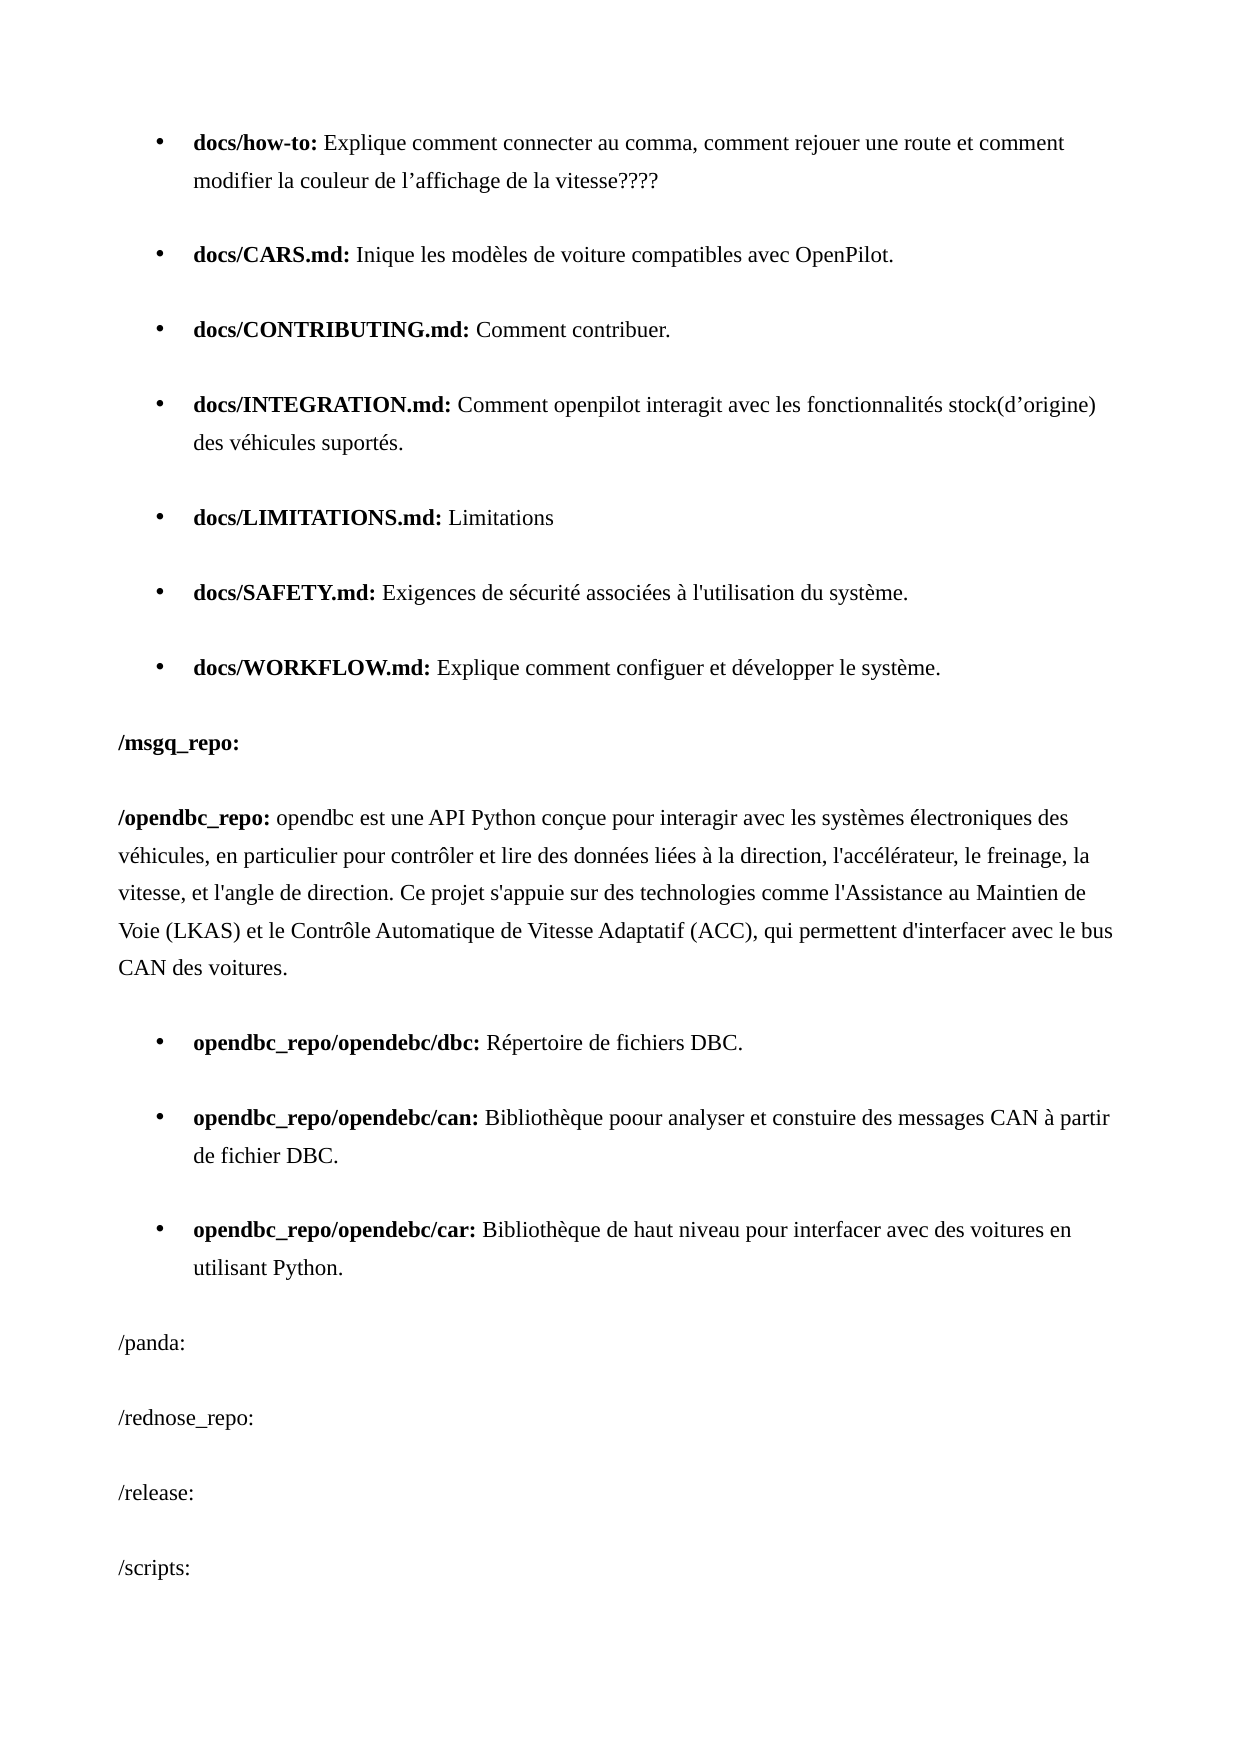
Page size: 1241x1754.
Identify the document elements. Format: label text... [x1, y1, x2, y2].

text /scripts: [118, 1543, 1122, 1581]
list opendbc_repo/opendebc/can: Bibliothèque poour analyser et constuire des messages CAN à partir de fichier DBC. [156, 1093, 1122, 1168]
list docs/CONTRIBUTING.md: Comment contribuer. [156, 306, 1122, 343]
list docs/how-to: Explique comment connecter au comma, comment rejouer une route et comment modifier la couleur de l’affichage de la vitesse???? [156, 118, 1122, 193]
text /rednose_repo: [118, 1393, 1122, 1431]
text /panda: [118, 1318, 1122, 1356]
subtitle /release: [118, 1468, 1122, 1506]
text /opendbc_repo: opendbc est une API Python conçue pour interagir avec les systèmes électroniques des véhicules, en particulier pour contrôler et lire des données liées à la direction, l'accélérateur, le freinage, la vitesse, et l'angle de direction. Ce projet s'appuie sur des technologies comme l'Assistance au Maintien de Voie (LKAS) et le Contrôle Automatique de Vitesse Adaptatif (ACC), qui permettent d'interfacer avec le bus CAN des voitures. [118, 793, 1122, 981]
list docs/WORKFLOW.md: Explique comment configuer et développer le système. [156, 643, 1122, 681]
list opendbc_repo/opendebc/dbc: Répertoire de fichiers DBC. [156, 1018, 1122, 1056]
text /msgq_repo: [118, 718, 1122, 756]
list docs/INTEGRATION.md: Comment openpilot interagit avec les fonctionnalités stock(d’origine) des véhicules suportés. [156, 381, 1122, 456]
list docs/LIMITATIONS.md: Limitations [156, 493, 1122, 531]
list docs/CARS.md: Inique les modèles de voiture compatibles avec OpenPilot. [156, 231, 1122, 268]
list opendbc_repo/opendebc/car: Bibliothèque de haut niveau pour interfacer avec des voitures en utilisant Python. [156, 1206, 1122, 1281]
list docs/SAFETY.md: Exigences de sécurité associées à l'utilisation du système. [156, 568, 1122, 606]
